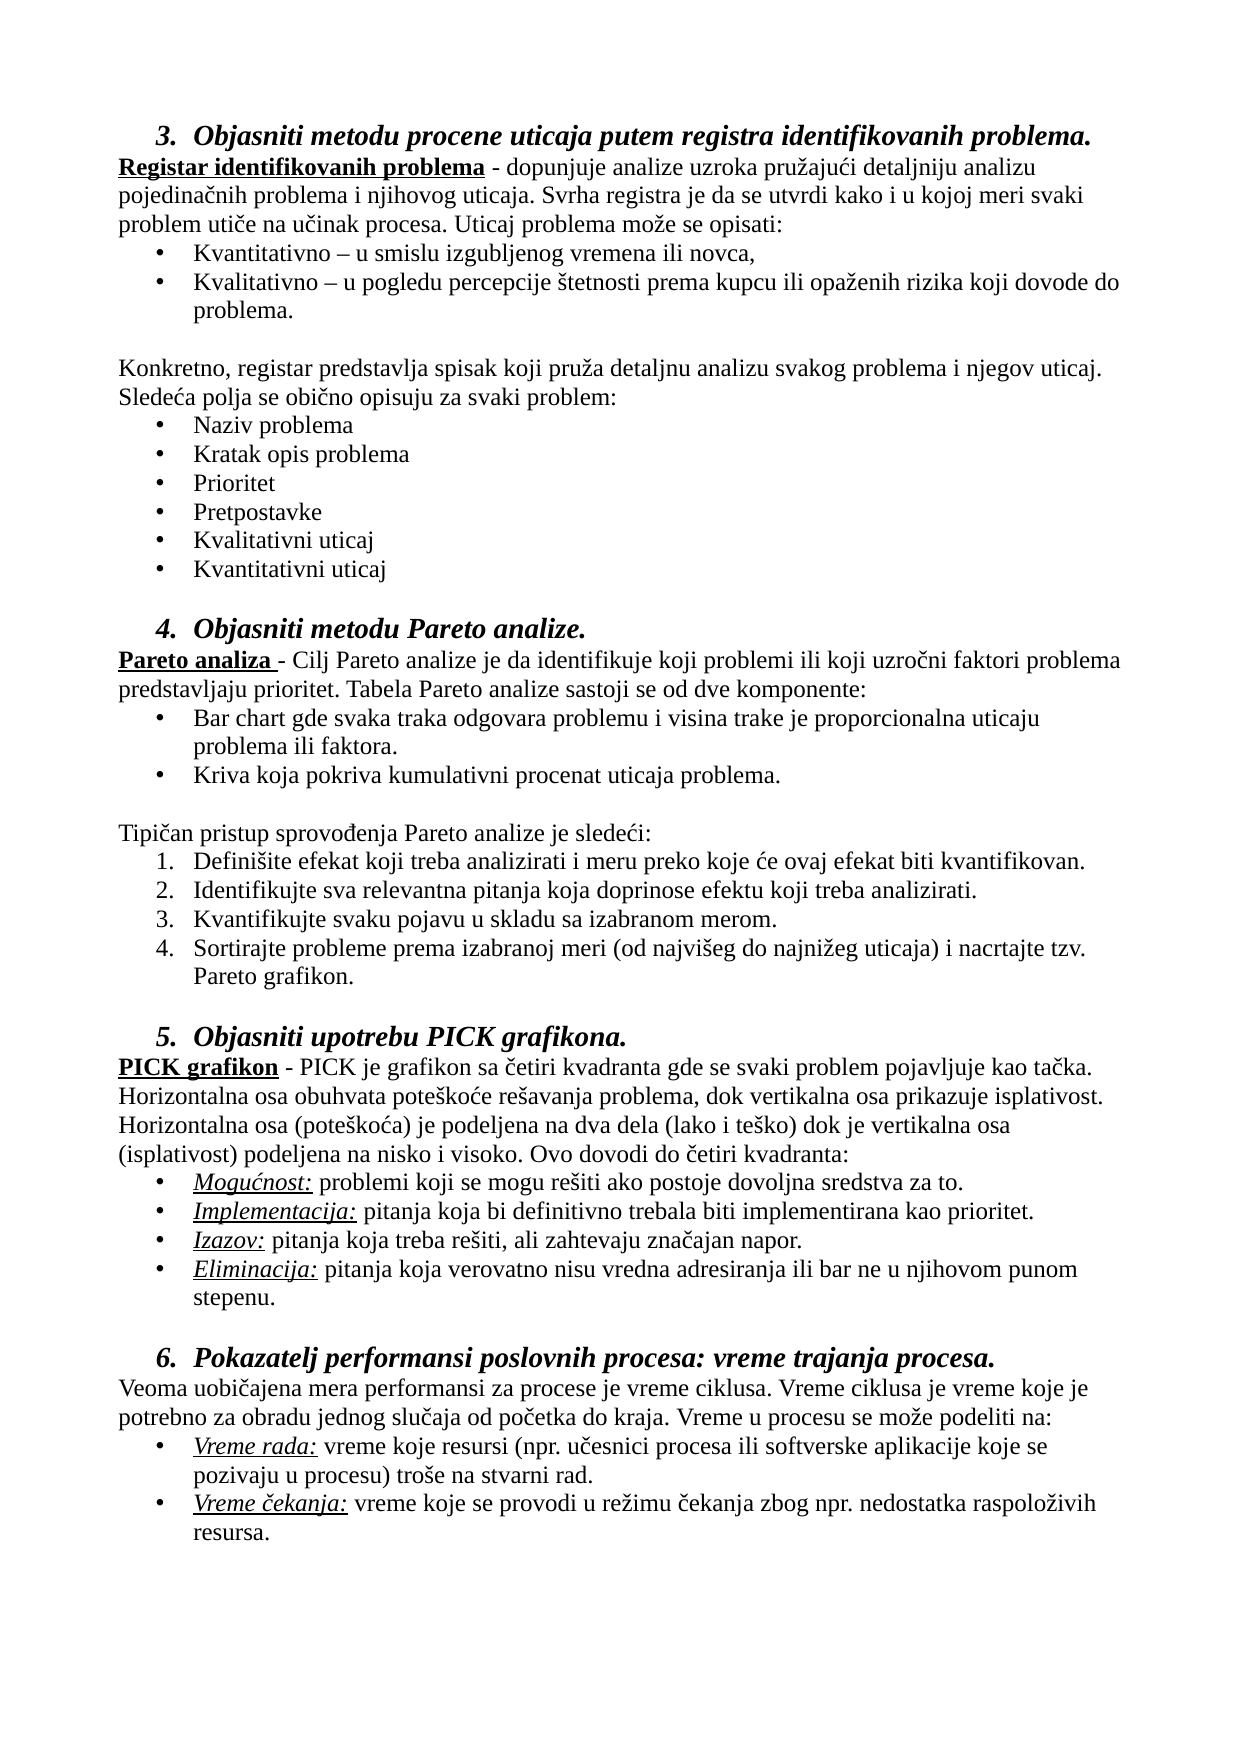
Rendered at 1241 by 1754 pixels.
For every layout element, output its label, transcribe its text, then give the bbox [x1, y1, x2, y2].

list Identifikujte sva relevantna pitanja koja doprinose efektu koji treba analizirati. [156, 875, 1122, 904]
list Bar chart gde svaka traka odgovara problemu i visina trake je proporcionalna uticaju problema ili faktora. [156, 703, 1122, 760]
list Objasniti metodu Pareto analize. [156, 612, 1122, 645]
list Implementacija: pitanja koja bi definitivno trebala biti implementirana kao prioritet. [156, 1196, 1122, 1225]
list Vreme čekanja: vreme koje se provodi u režimu čekanja zbog npr. nedostatka raspoloživih resursa. [156, 1488, 1122, 1546]
text Pareto analiza - Cilj Pareto analize je da identifikuje koji problemi ili koji uzročni faktori problema predstavljaju prioritet. Tabela Pareto analize sastoji se od dve komponente: [118, 645, 1122, 703]
list Kvantitativno – u smislu izgubljenog vremena ili novca, [156, 238, 1122, 267]
list Sortirajte probleme prema izabranoj meri (od najvišeg do najnižeg uticaja) i nacrtajte tzv. Pareto grafikon. [156, 933, 1122, 990]
list Izazov: pitanja koja treba rešiti, ali zahtevaju značajan napor. [156, 1225, 1122, 1254]
list Pretpostavke [156, 497, 1122, 525]
list Kratak opis problema [156, 439, 1122, 468]
list Kvantifikujte svaku pojavu u skladu sa izabranom merom. [156, 904, 1122, 933]
text Konkretno, registar predstavlja spisak koji pruža detaljnu analizu svakog problema i njegov uticaj. Sledeća polja se obično opisuju za svaki problem: [118, 353, 1122, 410]
list Definišite efekat koji treba analizirati i meru preko koje će ovaj efekat biti kvantifikovan. [156, 846, 1122, 875]
list Kvantitativni uticaj [156, 554, 1122, 583]
list Prioritet [156, 468, 1122, 497]
list Objasniti metodu procene uticaja putem registra identifikovanih problema. [156, 118, 1122, 152]
list Mogućnost: problemi koji se mogu rešiti ako postoje dovoljna sredstva za to. [156, 1167, 1122, 1196]
text PICK grafikon - PICK je grafikon sa četiri kvadranta gde se svaki problem pojavljuje kao tačka. Horizontalna osa obuhvata poteškoće rešavanja problema, dok vertikalna osa prikazuje isplativost. Horizontalna osa (poteškoća) je podeljena na dva dela (lako i teško) dok je vertikalna osa (isplativost) podeljena na nisko i visoko. Ovo dovodi do četiri kvadranta: [118, 1052, 1122, 1167]
list Naziv problema [156, 410, 1122, 439]
text Tipičan pristup sprovođenja Pareto analize je sledeći: [118, 818, 1122, 846]
list Kvalitativni uticaj [156, 525, 1122, 554]
text Veoma uobičajena mera performansi za procese je vreme ciklusa. Vreme ciklusa je vreme koje je potrebno za obradu jednog slučaja od početka do kraja. Vreme u procesu se može podeliti na: [118, 1373, 1122, 1431]
list Eliminacija: pitanja koja verovatno nisu vredna adresiranja ili bar ne u njihovom punom stepenu. [156, 1254, 1122, 1311]
list Objasniti upotrebu PICK grafikona. [156, 1019, 1122, 1052]
list Kriva koja pokriva kumulativni procenat uticaja problema. [156, 760, 1122, 789]
list Kvalitativno – u pogledu percepcije štetnosti prema kupcu ili opaženih rizika koji dovode do problema. [156, 267, 1122, 324]
list Pokazatelj performansi poslovnih procesa: vreme trajanja procesa. [156, 1340, 1122, 1373]
text Registar identifikovanih problema - dopunjuje analize uzroka pružajući detaljniju analizu pojedinačnih problema i njihovog uticaja. Svrha registra je da se utvrdi kako i u kojoj meri svaki problem utiče na učinak procesa. Uticaj problema može se opisati: [118, 152, 1122, 238]
list Vreme rada: vreme koje resursi (npr. učesnici procesa ili softverske aplikacije koje se pozivaju u procesu) troše na stvarni rad. [156, 1431, 1122, 1488]
